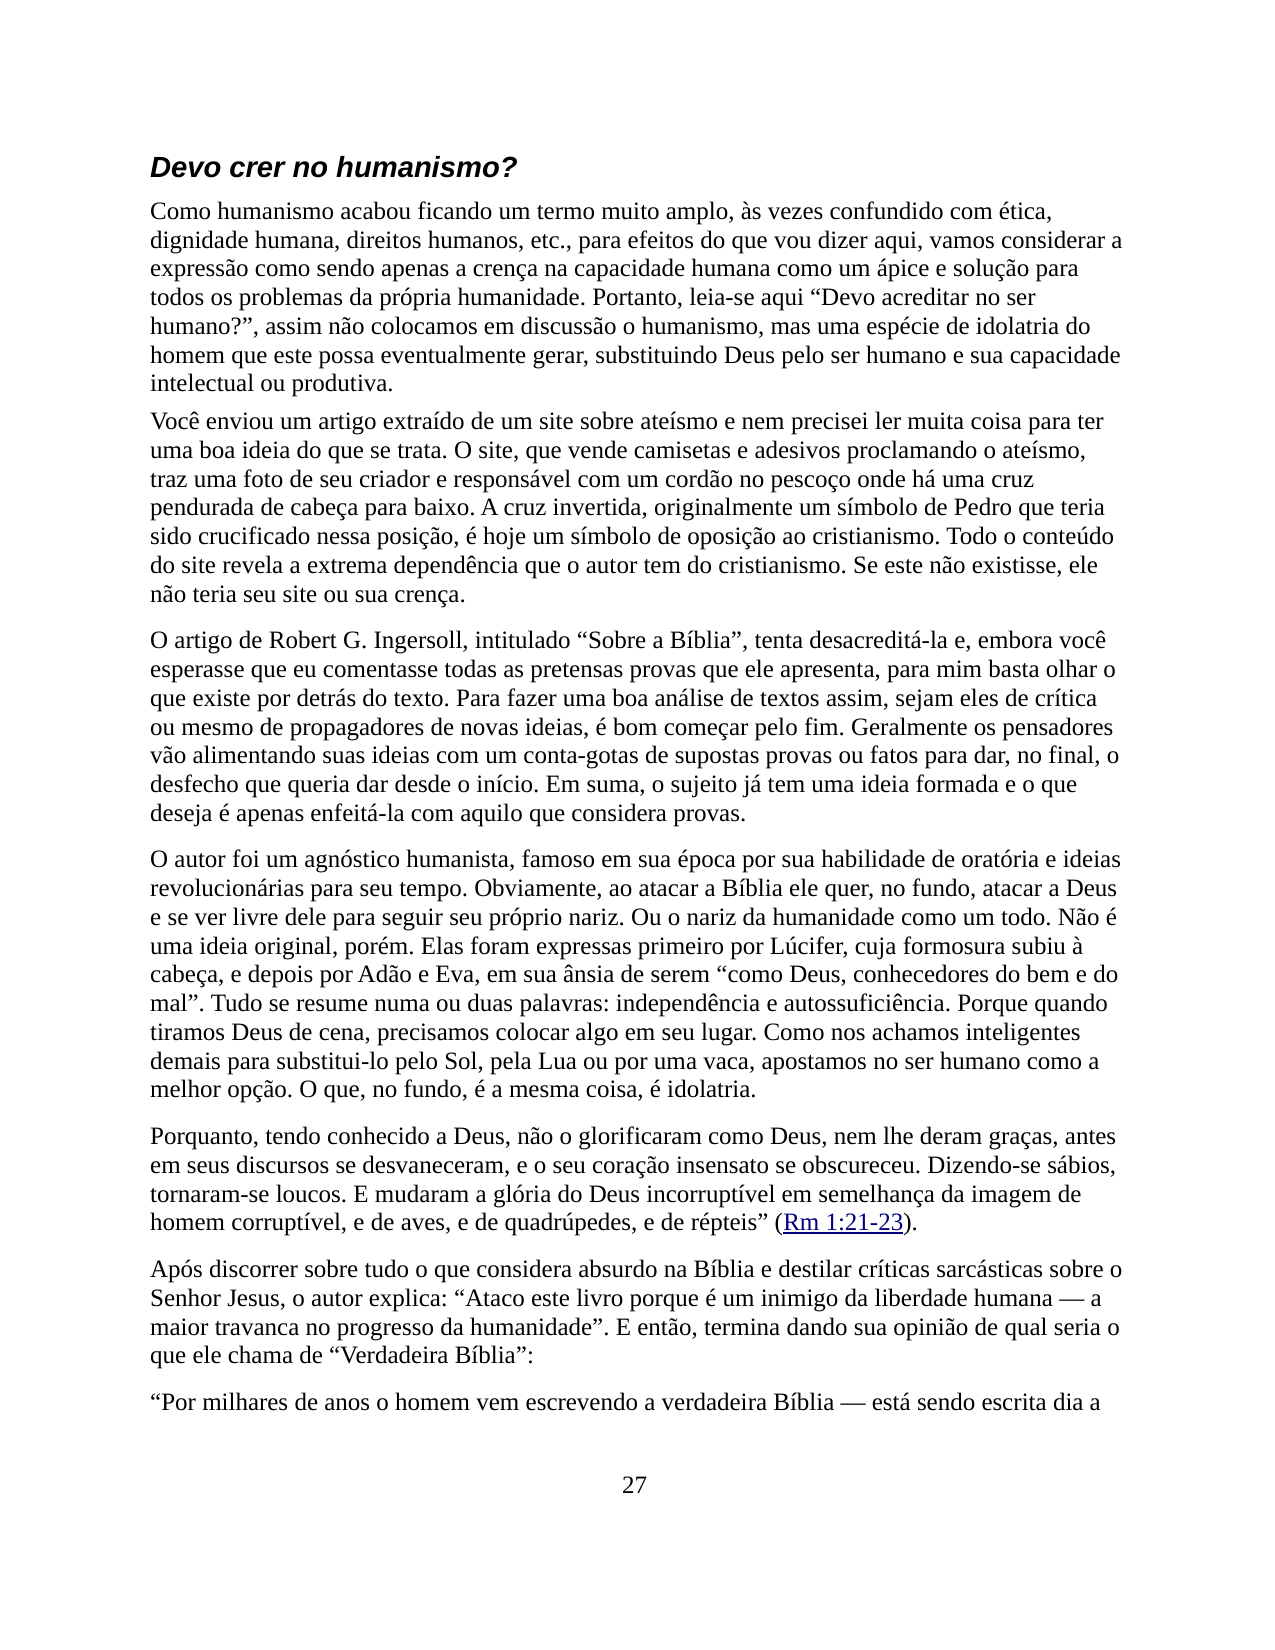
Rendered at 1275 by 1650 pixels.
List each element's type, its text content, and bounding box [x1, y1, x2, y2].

text “Por milhares de anos o homem vem escrevendo a verdadeira Bíblia — está sendo escrita dia a [150, 1387, 1125, 1416]
text Como humanismo acabou ficando um termo muito amplo, às vezes confundido com ética, dignidade humana, direitos humanos, etc., para efeitos do que vou dizer aqui, vamos considerar a expressão como sendo apenas a crença na capacidade humana como um ápice e solução para todos os problemas da própria humanidade. Portanto, leia-se aqui “Devo acreditar no ser humano?”, assim não colocamos em discussão o humanismo, mas uma espécie de idolatria do homem que este possa eventualmente gerar, substituindo Deus pelo ser humano e sua capacidade intelectual ou produtiva. [150, 196, 1125, 397]
text O artigo de Robert G. Ingersoll, intitulado “Sobre a Bíblia”, tenta desacreditá-la e, embora você esperasse que eu comentasse todas as pretensas provas que ele apresenta, para mim basta olhar o que existe por detrás do texto. Para fazer uma boa análise de textos assim, sejam eles de crítica ou mesmo de propagadores de novas ideias, é bom começar pelo fim. Geralmente os pensadores vão alimentando suas ideias com um conta-gotas de supostas provas ou fatos para dar, no final, o desfecho que queria dar desde o início. Em suma, o sujeito já tem uma ideia formada e o que deseja é apenas enfeitá-la com aquilo que considera provas. [150, 625, 1125, 827]
subtitle Devo crer no humanismo? [150, 150, 1125, 183]
text Após discorrer sobre tudo o que considera absurdo na Bíblia e destilar críticas sarcásticas sobre o Senhor Jesus, o autor explica: “Ataco este livro porque é um inimigo da liberdade humana — a maior travanca no progresso da humanidade”. E então, termina dando sua opinião de qual seria o que ele chama de “Verdadeira Bíblia”: [150, 1254, 1125, 1369]
text Você enviou um artigo extraído de um site sobre ateísmo e nem precisei ler muita coisa para ter uma boa ideia do que se trata. O site, que vende camisetas e adesivos proclamando o ateísmo, traz uma foto de seu criador e responsável com um cordão no pescoço onde há uma cruz pendurada de cabeça para baixo. A cruz invertida, originalmente um símbolo de Pedro que teria sido crucificado nessa posição, é hoje um símbolo de oposição ao cristianismo. Todo o conteúdo do site revela a extrema dependência que o autor tem do cristianismo. Se este não existisse, ele não teria seu site ou sua crença. [150, 406, 1125, 607]
text Porquanto, tendo conhecido a Deus, não o glorificaram como Deus, nem lhe deram graças, antes em seus discursos se desvaneceram, e o seu coração insensato se obscureceu. Dizendo-se sábios, tornaram-se loucos. E mudaram a glória do Deus incorruptível em semelhança da imagem de homem corruptível, e de aves, e de quadrúpedes, e de répteis” (Rm 1:21-23). [150, 1121, 1125, 1236]
text O autor foi um agnóstico humanista, famoso em sua época por sua habilidade de oratória e ideias revolucionárias para seu tempo. Obviamente, ao atacar a Bíblia ele quer, no fundo, atacar a Deus e se ver livre dele para seguir seu próprio nariz. Ou o nariz da humanidade como um todo. Não é uma ideia original, porém. Elas foram expressas primeiro por Lúcifer, cuja formosura subiu à cabeça, e depois por Adão e Eva, em sua ânsia de serem “como Deus, conhecedores do bem e do mal”. Tudo se resume numa ou duas palavras: independência e autossuficiência. Porque quando tiramos Deus de cena, precisamos colocar algo em seu lugar. Como nos achamos inteligentes demais para substitui-lo pelo Sol, pela Lua ou por uma vaca, apostamos no ser humano como a melhor opção. O que, no fundo, é a mesma coisa, é idolatria. [150, 844, 1125, 1103]
